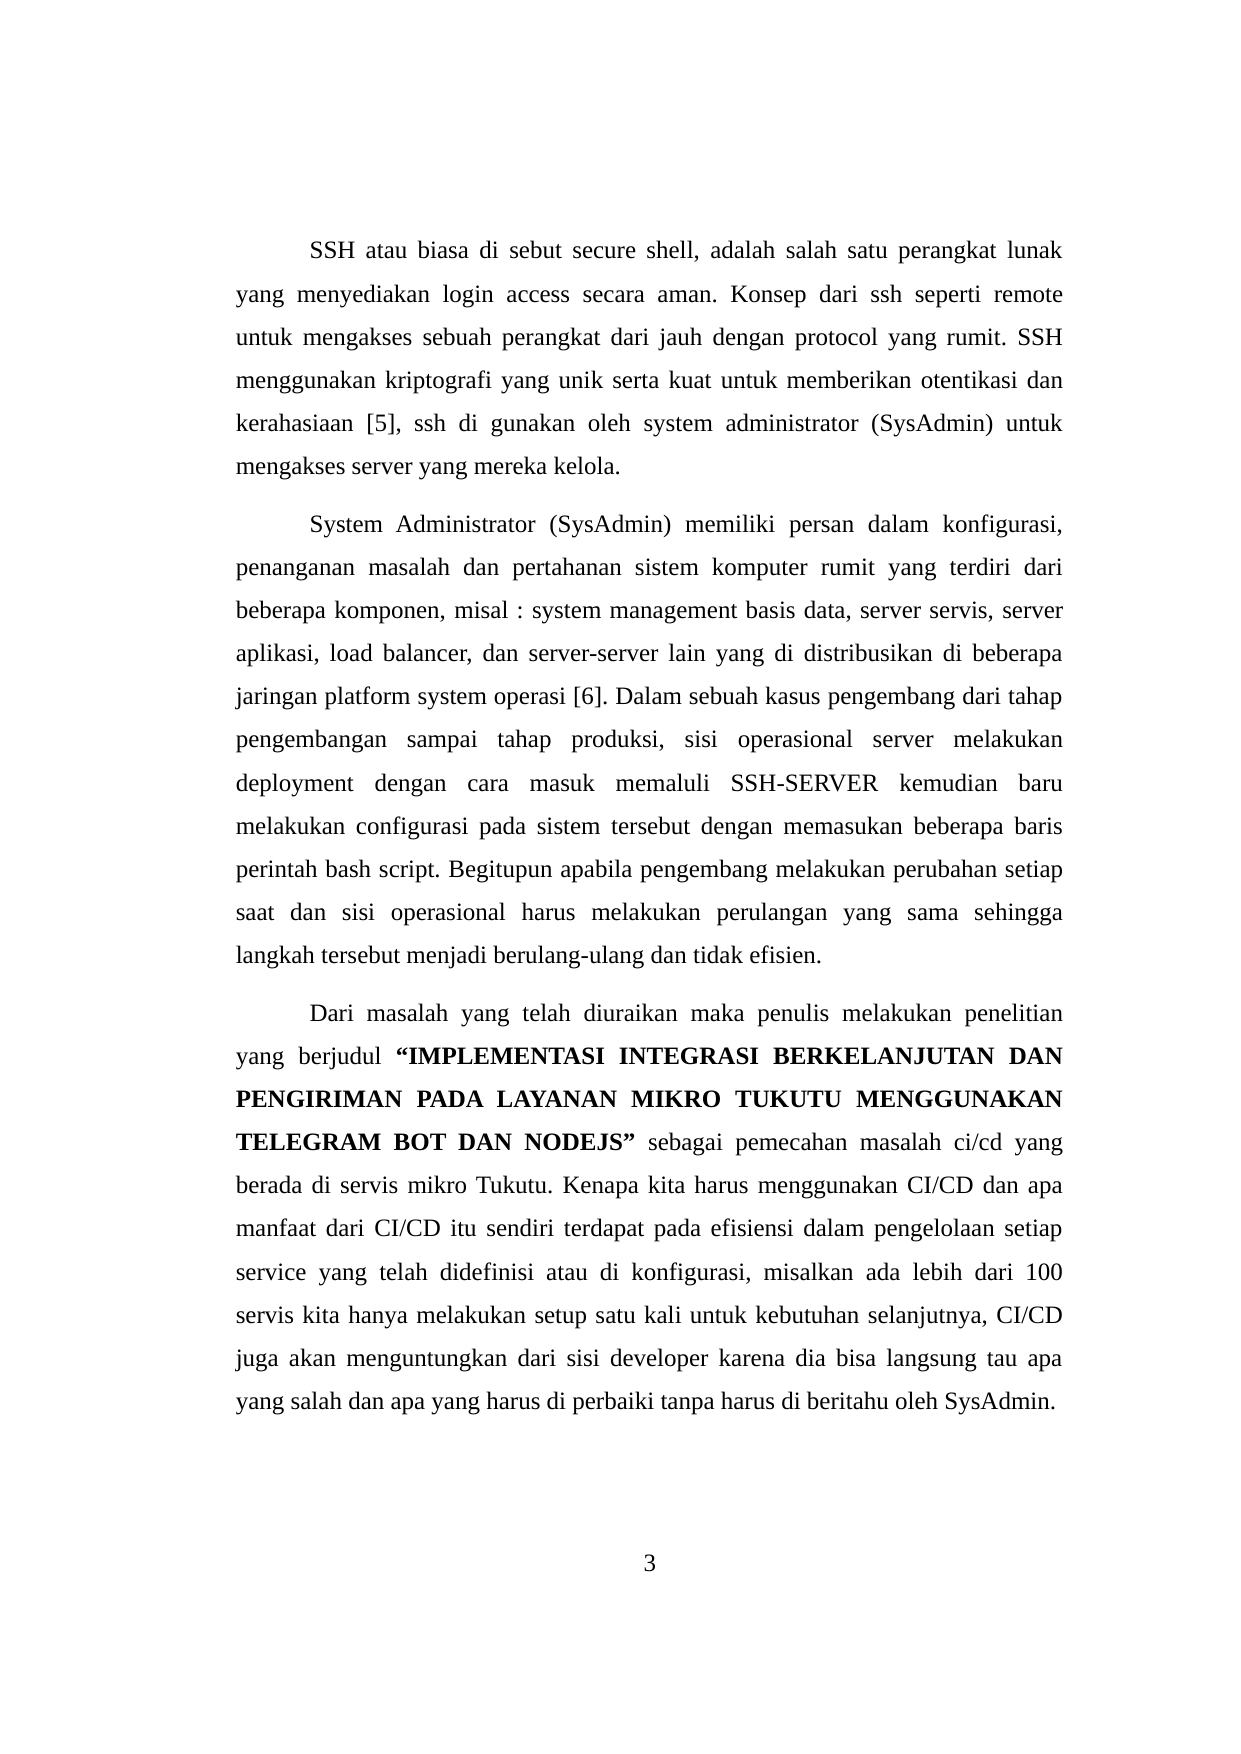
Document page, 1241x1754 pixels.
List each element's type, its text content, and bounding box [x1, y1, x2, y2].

text SSH atau biasa di sebut secure shell, adalah salah satu perangkat lunak yang menyediakan login access secara aman. Konsep dari ssh seperti remote untuk mengakses sebuah perangkat dari jauh dengan protocol yang rumit. SSH menggunakan kriptografi yang unik serta kuat untuk memberikan otentikasi dan kerahasiaan [5], ssh di gunakan oleh system administrator (SysAdmin) untuk mengakses server yang mereka kelola. [236, 236, 1063, 480]
text System Administrator (SysAdmin) memiliki persan dalam konfigurasi, penanganan masalah dan pertahanan sistem komputer rumit yang terdiri dari beberapa komponen, misal : system management basis data, server servis, server aplikasi, load balancer, dan server-server lain yang di distribusikan di beberapa jaringan platform system operasi [6]. Dalam sebuah kasus pengembang dari tahap pengembangan sampai tahap produksi, sisi operasional server melakukan deployment dengan cara masuk memaluli SSH-SERVER kemudian baru melakukan configurasi pada sistem tersebut dengan memasukan beberapa baris perintah bash script. Begitupun apabila pengembang melakukan perubahan setiap saat dan sisi operasional harus melakukan perulangan yang sama sehingga langkah tersebut menjadi berulang-ulang dan tidak efisien. [236, 509, 1063, 969]
text Dari masalah yang telah diuraikan maka penulis melakukan penelitian yang berjudul “IMPLEMENTASI INTEGRASI BERKELANJUTAN DAN PENGIRIMAN PADA LAYANAN MIKRO TUKUTU MENGGUNAKAN TELEGRAM BOT DAN NODEJS” sebagai pemecahan masalah ci/cd yang berada di servis mikro Tukutu. Kenapa kita harus menggunakan CI/CD dan apa manfaat dari CI/CD itu sendiri terdapat pada efisiensi dalam pengelolaan setiap service yang telah didefinisi atau di konfigurasi, misalkan ada lebih dari 100 servis kita hanya melakukan setup satu kali untuk kebutuhan selanjutnya, CI/CD juga akan menguntungkan dari sisi developer karena dia bisa langsung tau apa yang salah dan apa yang harus di perbaiki tanpa harus di beritahu oleh SysAdmin. [236, 998, 1063, 1415]
